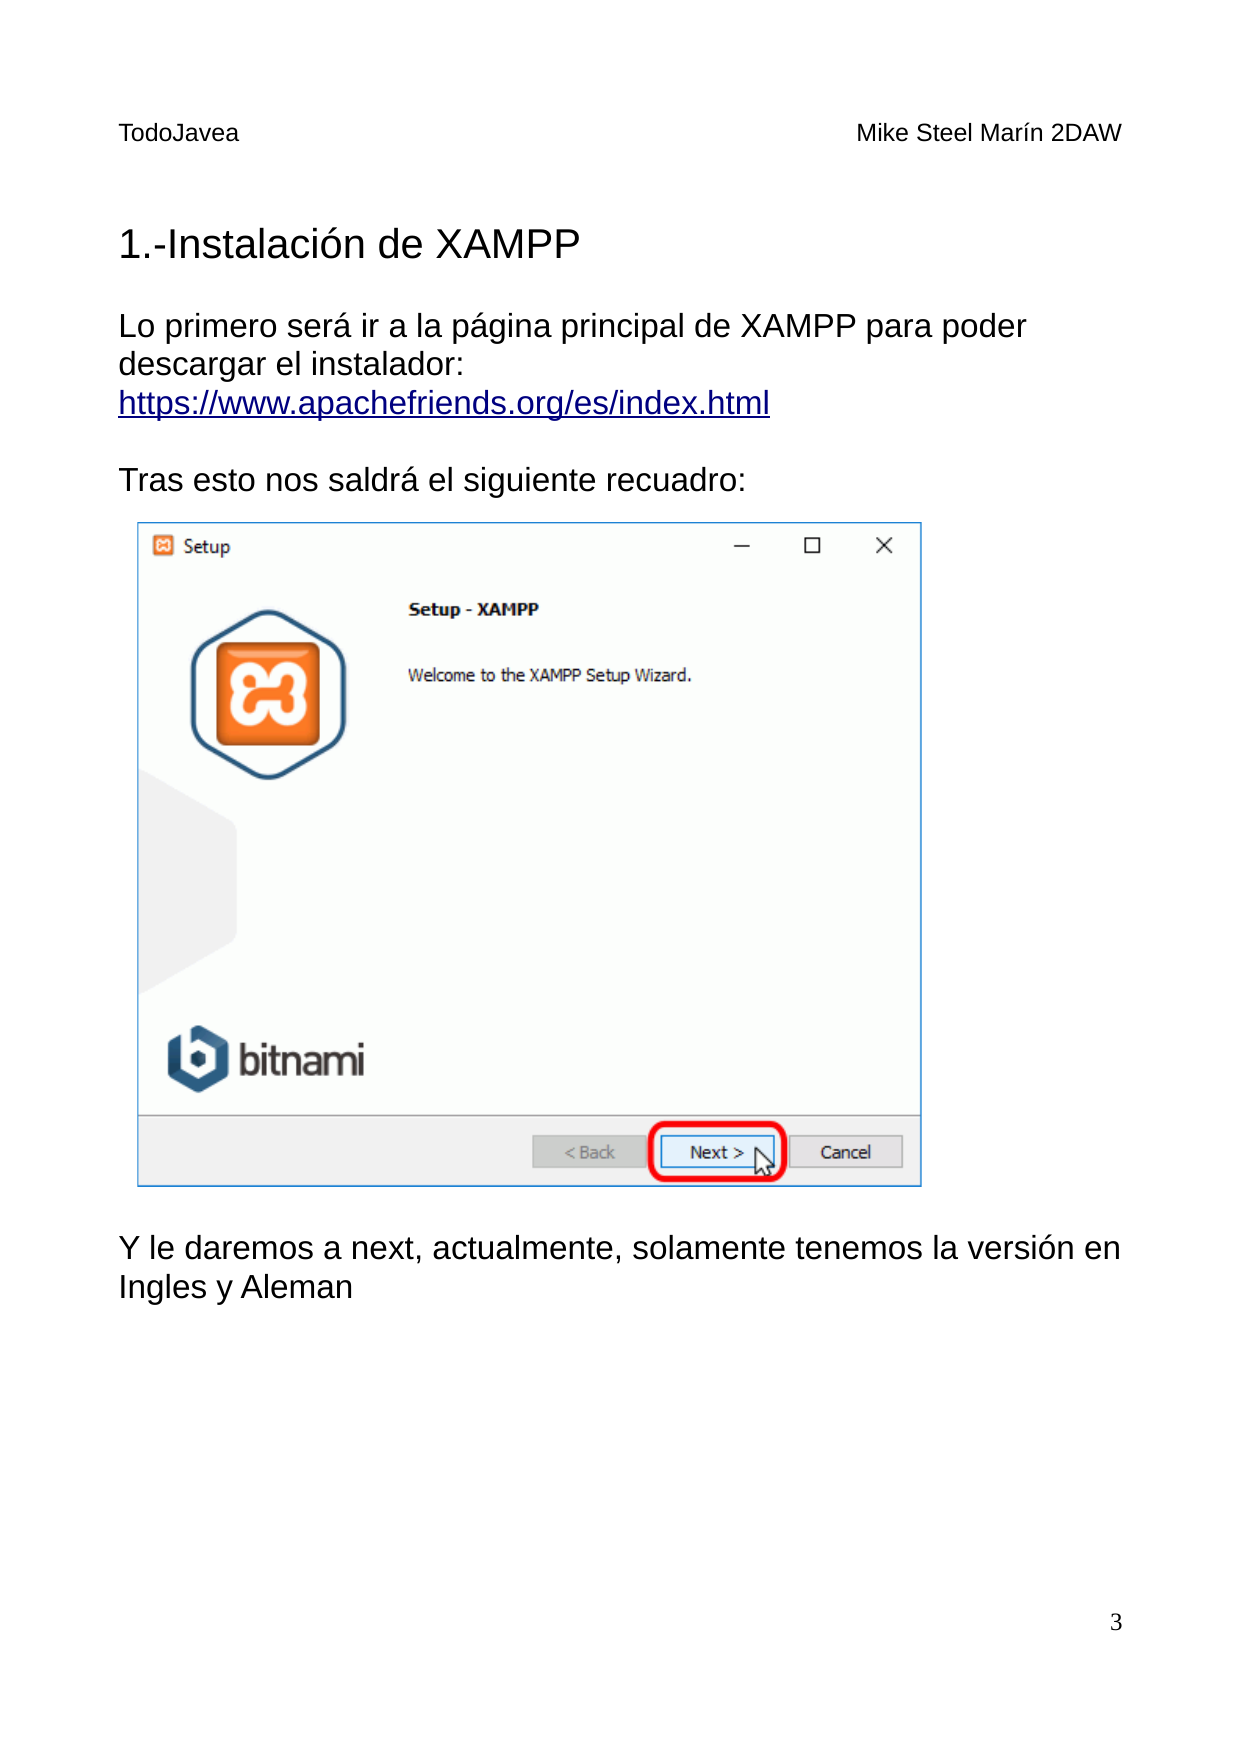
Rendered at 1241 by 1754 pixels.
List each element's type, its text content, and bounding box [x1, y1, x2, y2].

picture [137, 522, 922, 1187]
text Y le daremos a next, actualmente, solamente tenemos la versión en Ingles y Aleman [118, 1228, 1122, 1305]
text 1.-Instalación de XAMPP [118, 219, 1122, 267]
text Lo primero será ir a la página principal de XAMPP para poder descargar el instalador: https://www.apachefriends.org/es/index.html [118, 306, 1122, 421]
text Tras esto nos saldrá el siguiente recuadro: [118, 459, 1122, 498]
